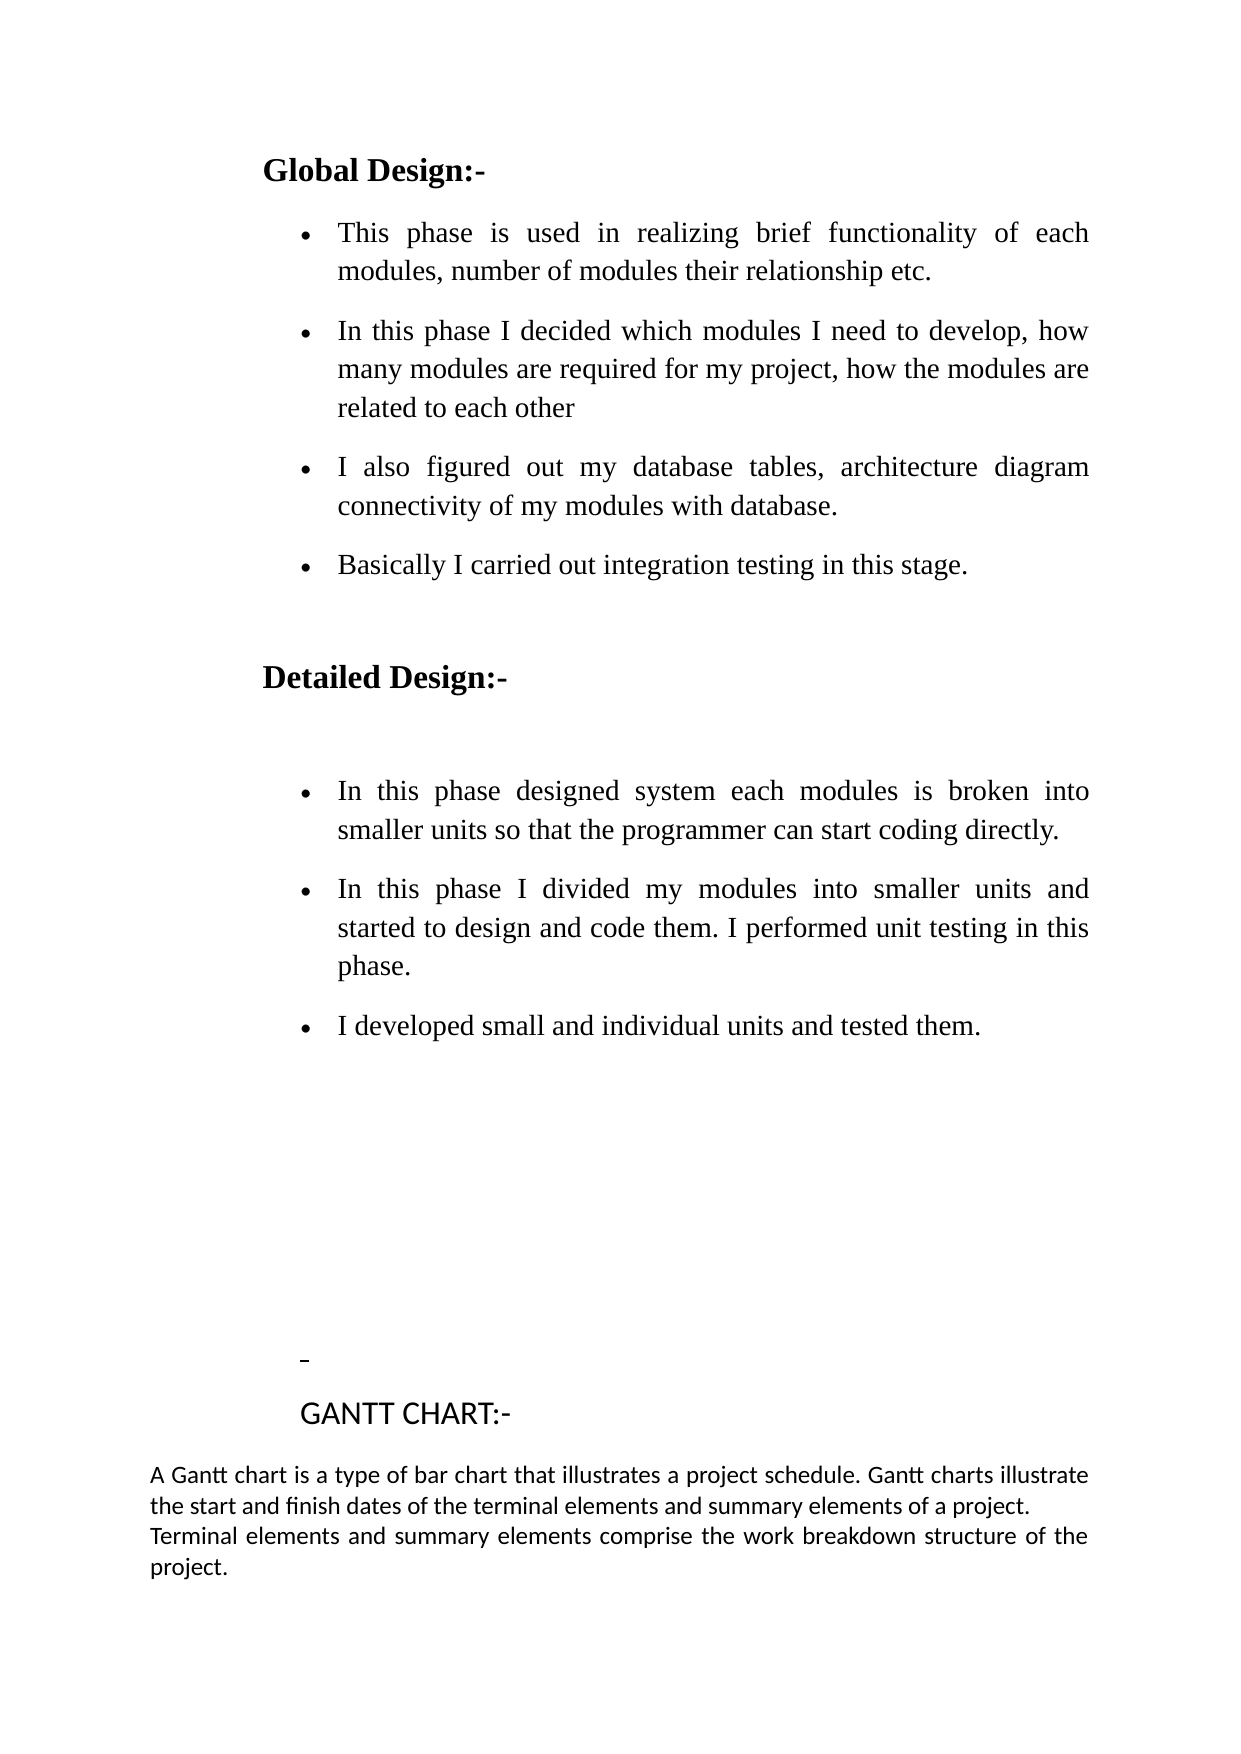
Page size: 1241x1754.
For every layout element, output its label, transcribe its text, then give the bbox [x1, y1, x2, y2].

list Basically I carried out integration testing in this stage. [300, 547, 1090, 581]
list I also figured out my database tables, architecture diagram connectivity of my modules with database. [300, 449, 1090, 521]
text A Gantt chart is a type of bar chart that illustrates a project schedule. Gantt charts illustrate the start and finish dates of the terminal elements and summary elements of a project. [150, 1459, 1090, 1520]
list In this phase designed system each modules is broken into smaller units so that the programmer can start coding directly. [300, 773, 1090, 846]
list This phase is used in realizing brief functionality of each modules, number of modules their relationship etc. [300, 215, 1090, 287]
list I developed small and individual units and tested them. [300, 1008, 1090, 1041]
list In this phase I decided which modules I need to develop, how many modules are required for my project, how the modules are related to each other [300, 313, 1090, 423]
text Global Design:- [262, 150, 1090, 188]
text Detailed Design:- [262, 658, 1090, 696]
text GANTT CHART:- [300, 1392, 1090, 1432]
list In this phase I divided my modules into smaller units and started to design and code them. I performed unit testing in this phase. [300, 871, 1090, 982]
text Terminal elements and summary elements comprise the work breakdown structure of the project. [150, 1520, 1090, 1581]
